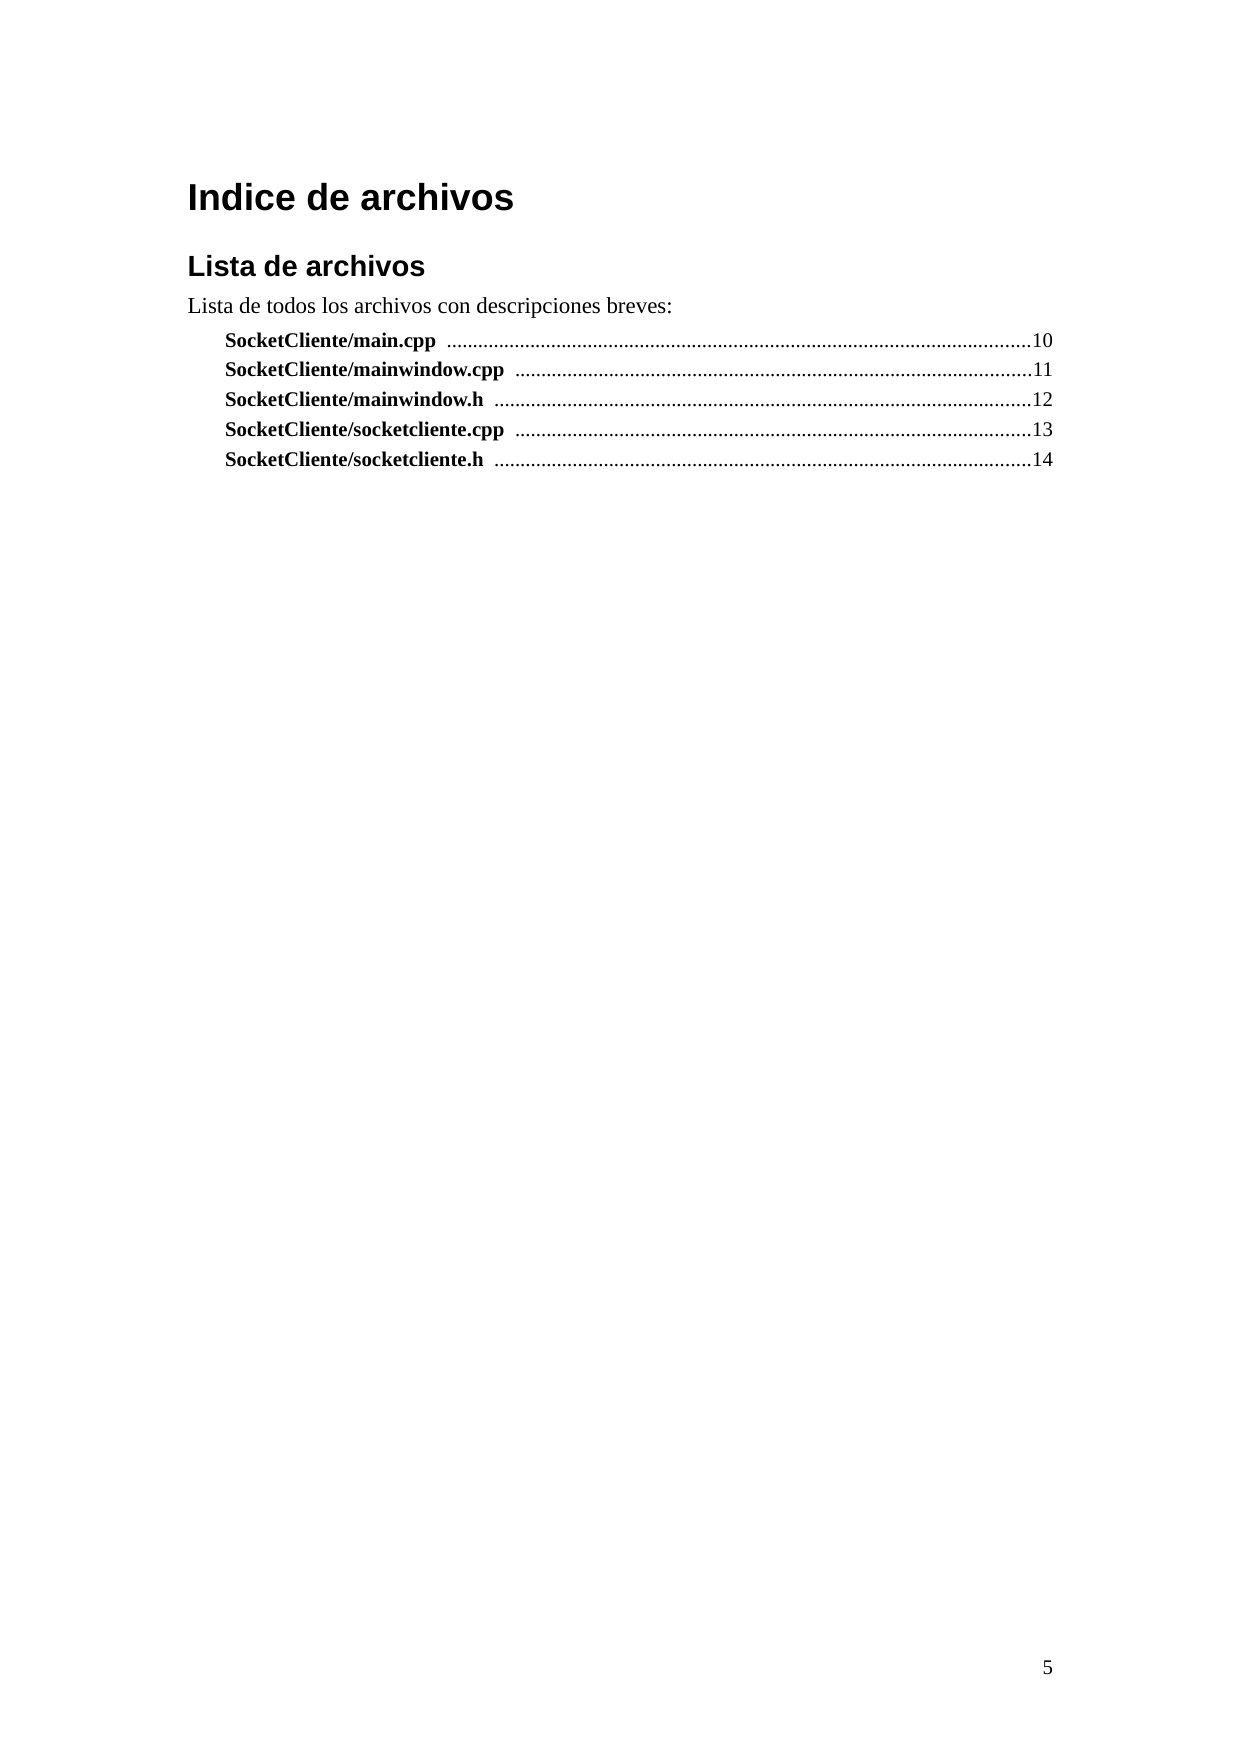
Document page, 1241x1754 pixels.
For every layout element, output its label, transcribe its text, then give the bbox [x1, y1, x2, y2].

text SocketCliente/mainwindow.h 12 [225, 387, 1053, 411]
subtitle Indice de archivos [187, 175, 1053, 218]
text SocketCliente/main.cpp 10 [225, 328, 1053, 352]
text Lista de todos los archivos con descripciones breves: [187, 292, 1053, 319]
text SocketCliente/mainwindow.cpp 11 [225, 357, 1053, 381]
text SocketCliente/socketcliente.cpp 13 [225, 417, 1053, 441]
text SocketCliente/socketcliente.h 14 [225, 446, 1053, 471]
subtitle Lista de archivos [187, 249, 1053, 283]
